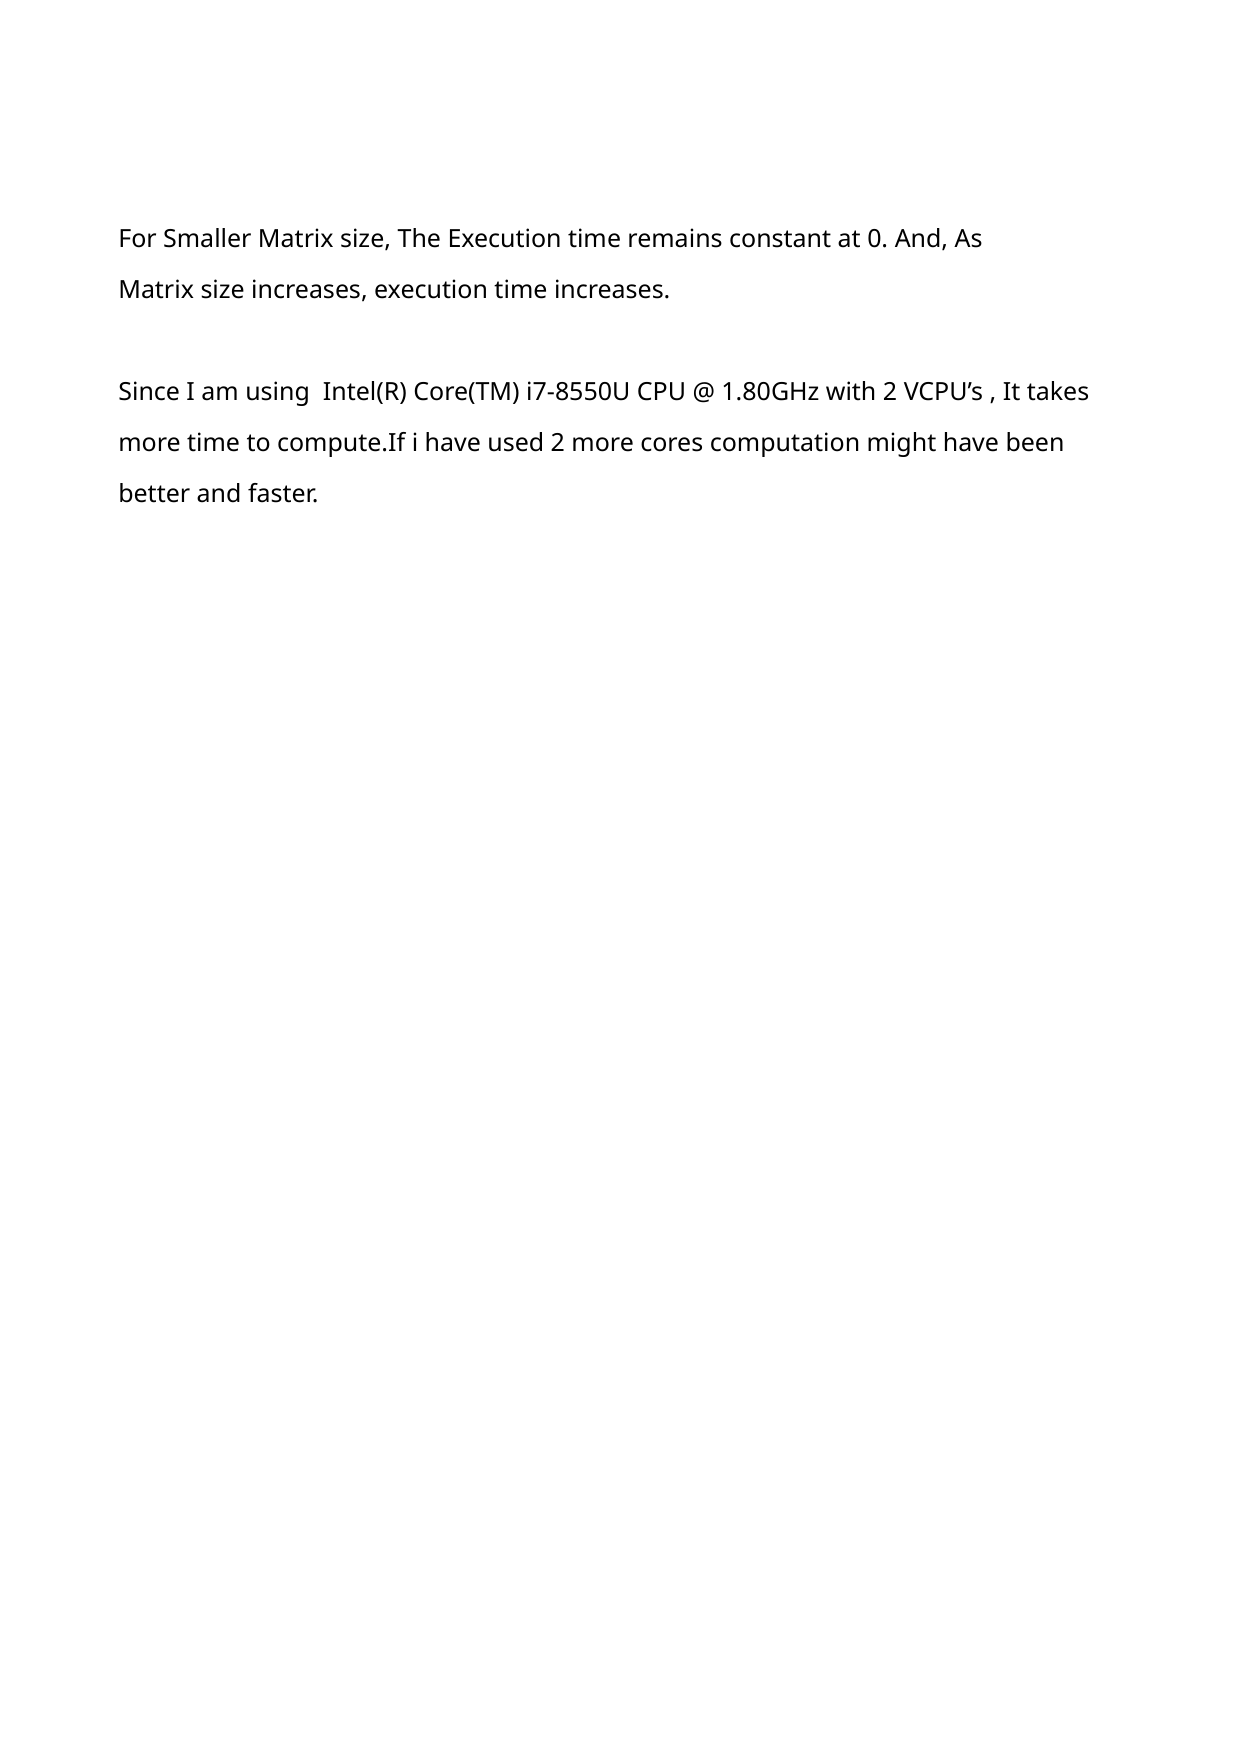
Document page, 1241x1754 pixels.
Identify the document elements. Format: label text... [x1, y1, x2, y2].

text Matrix size increases, execution time increases. [118, 271, 1122, 305]
text Since I am using Intel(R) Core(TM) i7-8550U CPU @ 1.80GHz with 2 VCPU’s , It takes more time to compute.If i have used 2 more cores computation might have been better and faster. [118, 373, 1122, 509]
text For Smaller Matrix size, The Execution time remains constant at 0. And, As [118, 220, 1122, 254]
